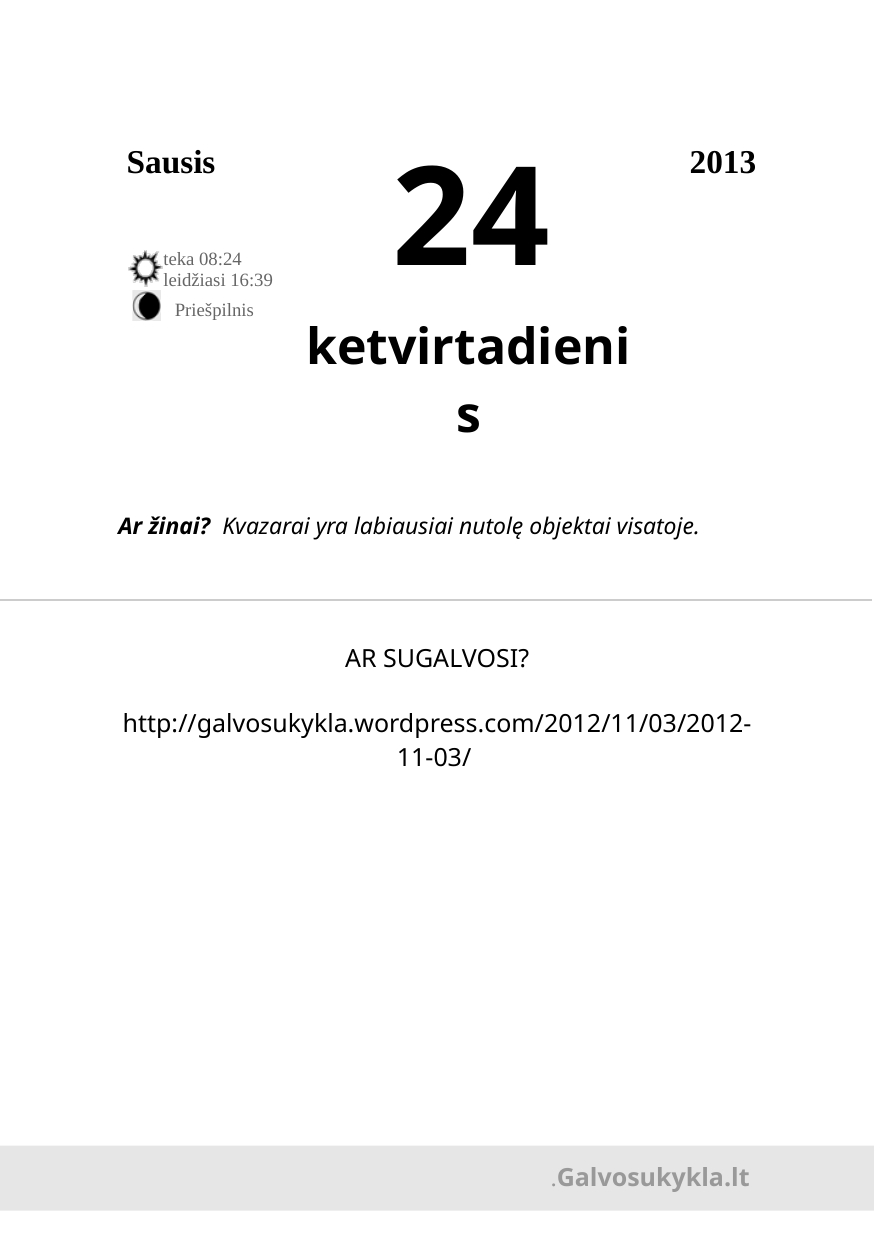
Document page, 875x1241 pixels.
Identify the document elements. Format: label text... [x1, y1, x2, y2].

text http://galvosukykla.wordpress.com/2012/11/03/2012-11-03/ [118, 706, 756, 774]
table_header Priešpilnis [118, 288, 298, 448]
table_header 2013 [638, 118, 756, 448]
table_header 24 ketvirtadienis [299, 118, 638, 448]
table_header Sausis teka 08:24 leidžiasi 16:39 [118, 118, 298, 287]
text Ar žinai? Kvazarai yra labiausiai nutolę objektai visatoje. [118, 510, 756, 541]
text AR SUGALVOSI? [118, 641, 756, 675]
